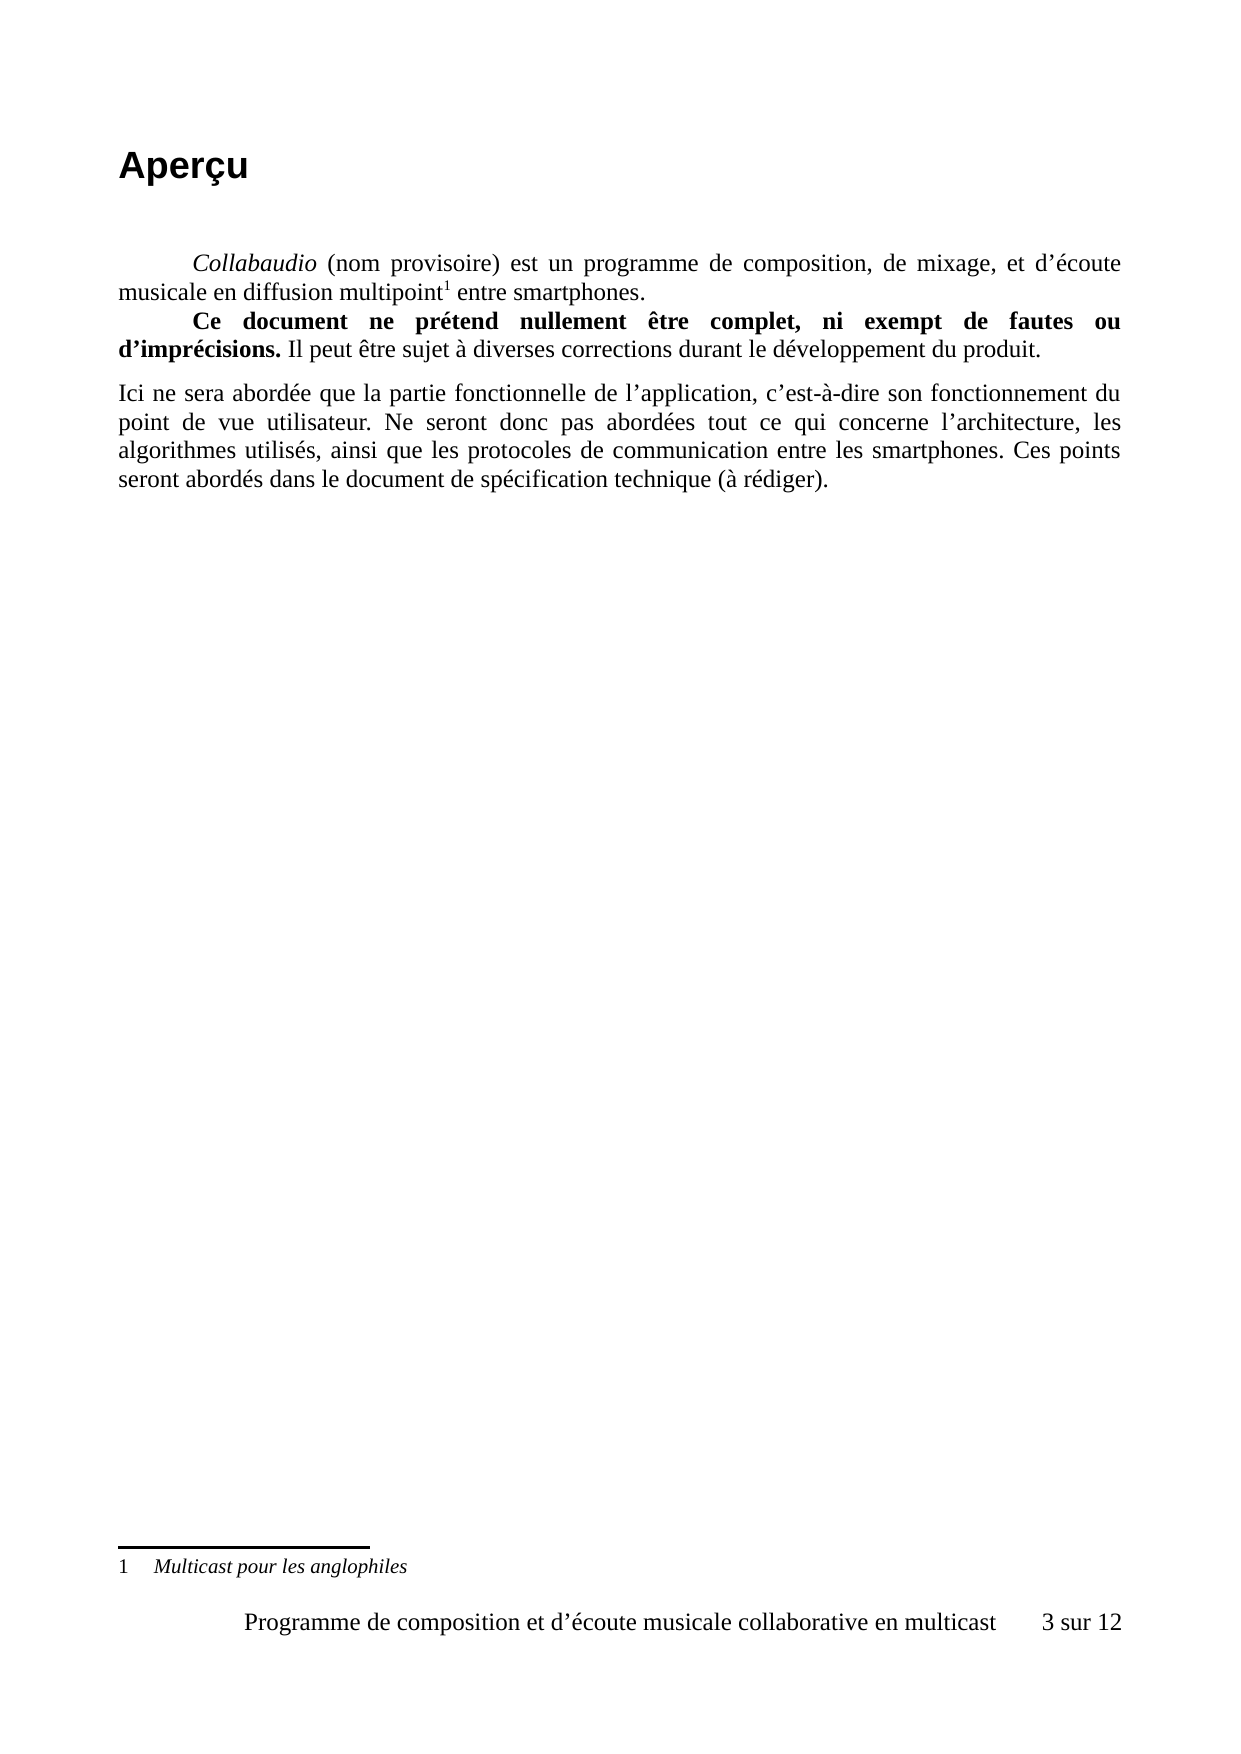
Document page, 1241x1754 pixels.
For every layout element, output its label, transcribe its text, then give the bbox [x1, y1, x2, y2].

text Ici ne sera abordée que la partie fonctionnelle de l’application, c’est-à-dire son fonctionnement du point de vue utilisateur. Ne seront donc pas abordées tout ce qui concerne l’architecture, les algorithmes utilisés, ainsi que les protocoles de communication entre les smartphones. Ces points seront abordés dans le document de spécification technique (à rédiger). [118, 378, 1122, 493]
text Collabaudio (nom provisoire) est un programme de composition, de mixage, et d’écoute musicale en diffusion multipoint entre smartphones. [118, 248, 1122, 306]
text Multicast pour les anglophiles [118, 1553, 1122, 1578]
text Ce document ne prétend nullement être complet, ni exempt de fautes ou d’imprécisions. Il peut être sujet à diverses corrections durant le développement du produit. [118, 306, 1122, 363]
subtitle Aperçu [118, 143, 1122, 187]
